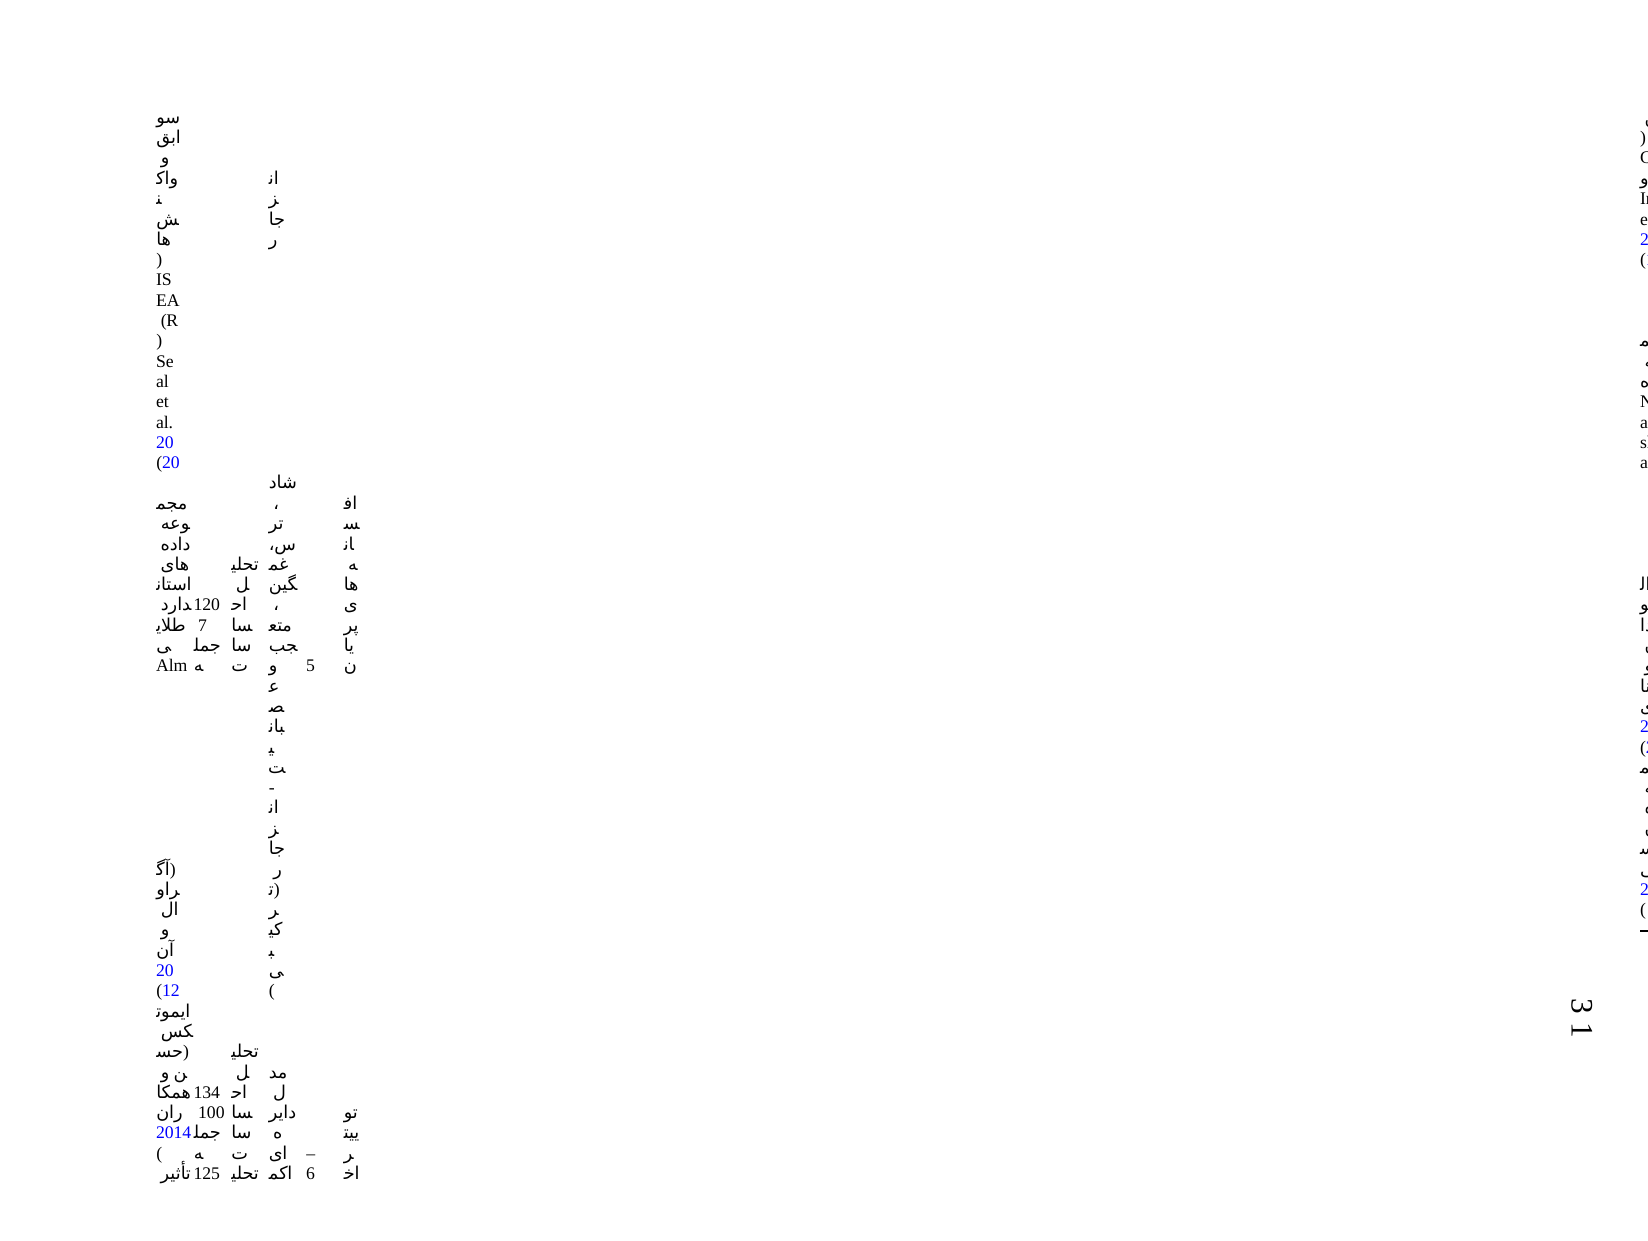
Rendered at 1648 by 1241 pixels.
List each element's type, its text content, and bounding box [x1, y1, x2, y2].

table_cell [306, 107, 344, 249]
table_cell – [306, 1001, 344, 1163]
table_cell [1640, 919, 1648, 930]
table_cell [381, 1001, 419, 1163]
table_cell تحلیل احساسات [231, 1001, 269, 1163]
table_cell [194, 107, 231, 249]
table_cell [269, 249, 306, 472]
table_cell شاد، ترس، غمگین، متعجب و [269, 473, 306, 676]
table_cell مجموعه داده Neviarouskaya [1640, 396, 1648, 472]
table_cell (السویدان و منای2020) [1640, 473, 1648, 613]
table_cell 5 [306, 473, 344, 676]
table_cell [231, 676, 269, 1001]
table_cell [381, 676, 419, 1001]
table_cell 6 [306, 1163, 344, 1189]
table_cell تحلیل احساسات [231, 1163, 269, 1189]
table_cell [231, 249, 269, 472]
table_cell مجموعه داده های استاندارد طلایی Alm [156, 473, 194, 676]
table_cell [306, 249, 344, 472]
table_cell [306, 676, 344, 1001]
table_cell افسانه های پریان [344, 473, 381, 676]
table_cell تأثیر متن (Chaffar و Inkpen [156, 1163, 194, 1189]
table_cell مجموعه داده Neviarouskaya [1640, 269, 1648, 344]
table_cell ایموتکس (حسن و همکاران2014) [156, 1001, 194, 1163]
table_cell [381, 1163, 419, 1189]
table_cell انزجار [269, 107, 306, 249]
table_cell 1207 جمله [194, 473, 231, 676]
table_cell تأثیر متن (Chaffar و Inkpen [1640, 107, 1648, 229]
table_cell 134100 جمله [194, 1001, 231, 1163]
table_cell مدل دایره ای [269, 1001, 306, 1163]
table_cell 2011) [1640, 229, 1648, 269]
table_cell [344, 107, 381, 249]
table_cell [344, 249, 381, 472]
table_cell (ISEAR) (Seal et al.2020) [156, 249, 194, 472]
table_cell تحلیل احساسات [231, 473, 269, 676]
table_cell 1250 جمله [194, 1163, 231, 1189]
table_cell [381, 107, 419, 249]
table_cell اکمن [269, 1163, 306, 1189]
table_cell سوابق و واکنش ها [156, 107, 194, 249]
table_cell [231, 107, 269, 249]
table_header 1 3 [1565, 999, 1602, 1084]
table_cell [194, 249, 231, 472]
table_cell [344, 676, 381, 1001]
table_cell [381, 249, 419, 472]
table_cell مجموعه داده امان (حسینی2017) [1640, 773, 1648, 852]
table_cell توییتر [344, 1001, 381, 1163]
table_cell (آگراوال و آن2012) [156, 676, 194, 1001]
table_cell [194, 676, 231, 1001]
table_cell اخبار گوگل [344, 1163, 381, 1189]
table_cell عصبانیت-انزجار (ترکیبی) [269, 676, 306, 1001]
table_cell [381, 473, 419, 676]
table_cell (السویدان و منای2020) [1640, 610, 1648, 757]
